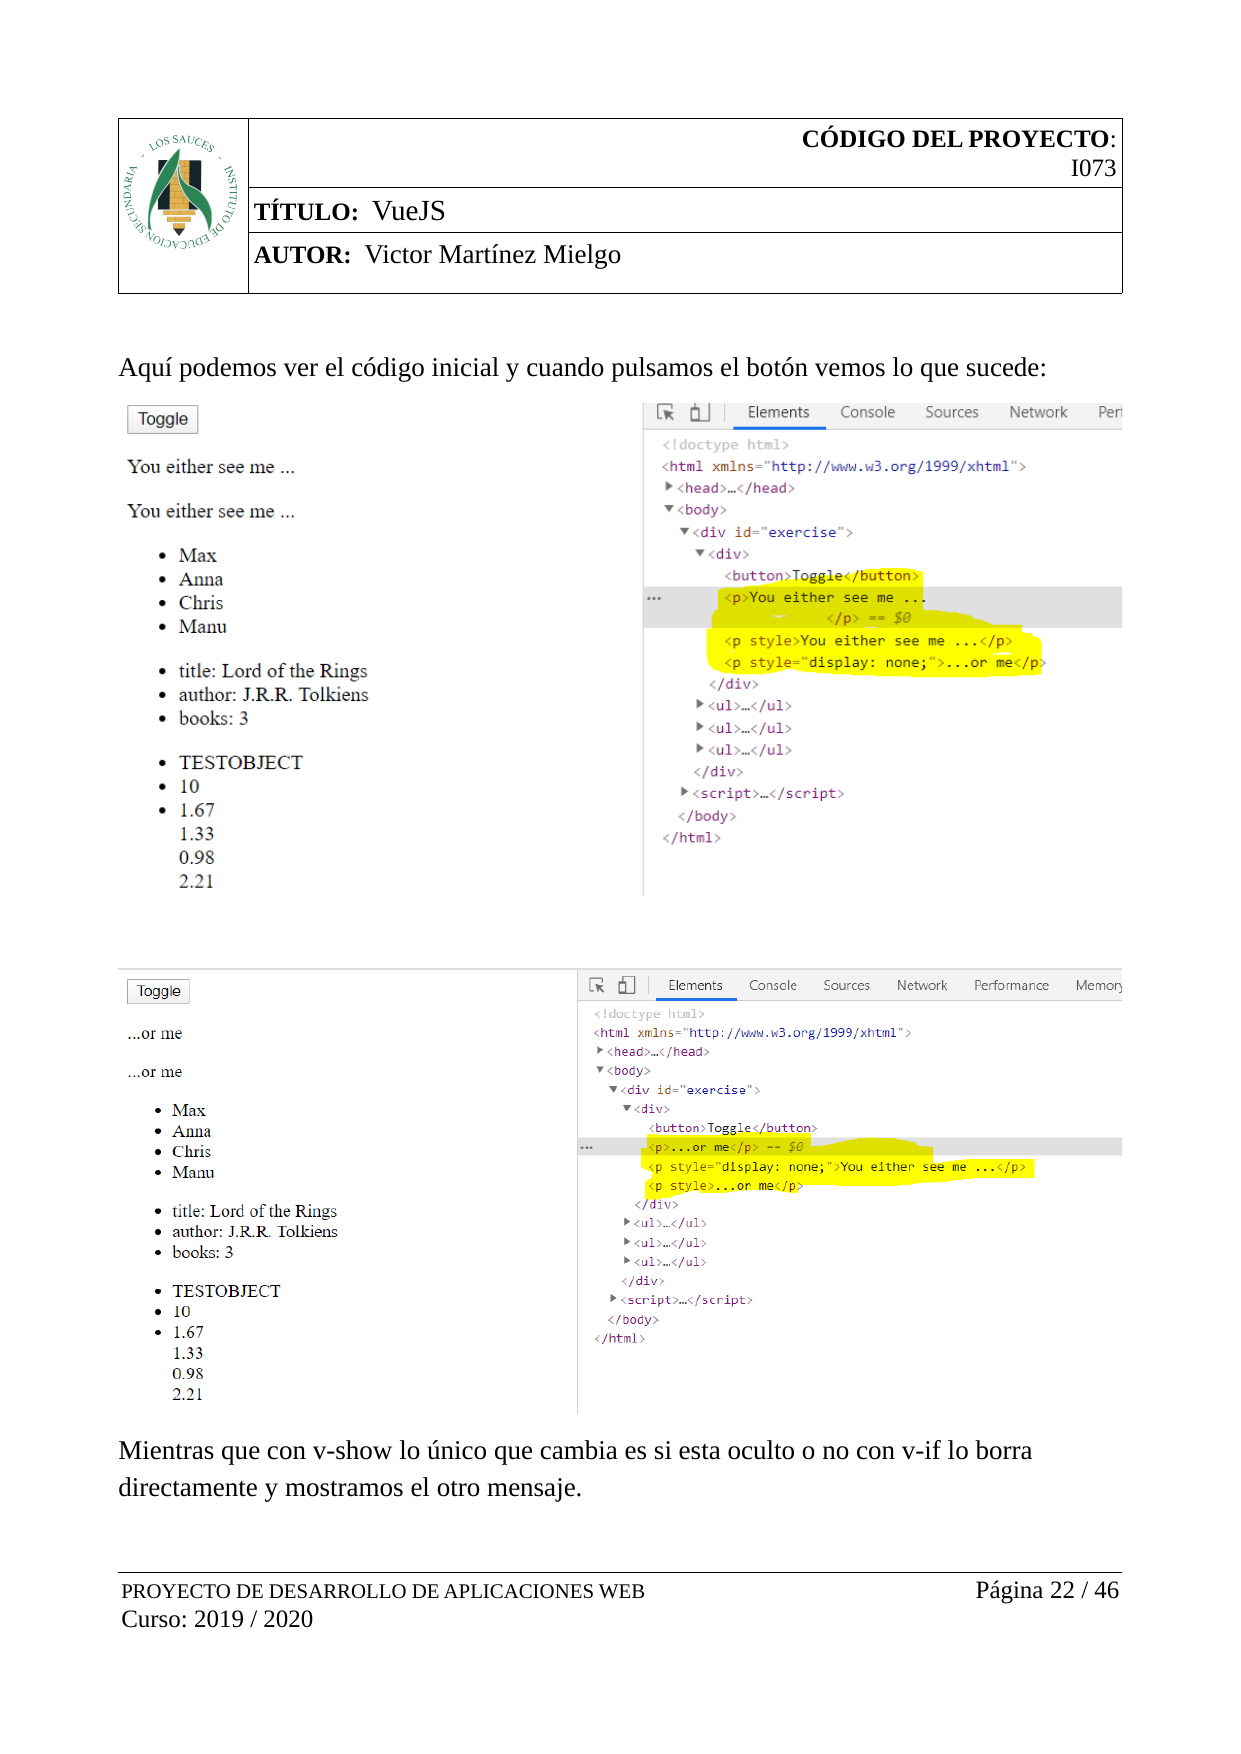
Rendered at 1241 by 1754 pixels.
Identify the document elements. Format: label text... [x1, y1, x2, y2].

picture [118, 403, 1123, 896]
text Mientras que con v-show lo único que cambia es si esta oculto o no con v-if lo borra directamente y mostramos el otro mensaje. [118, 1434, 1122, 1503]
picture [118, 968, 1123, 1414]
picture [112, 123, 254, 257]
text Aquí podemos ver el código inicial y cuando pulsamos el botón vemos lo que sucede: [118, 351, 1122, 383]
